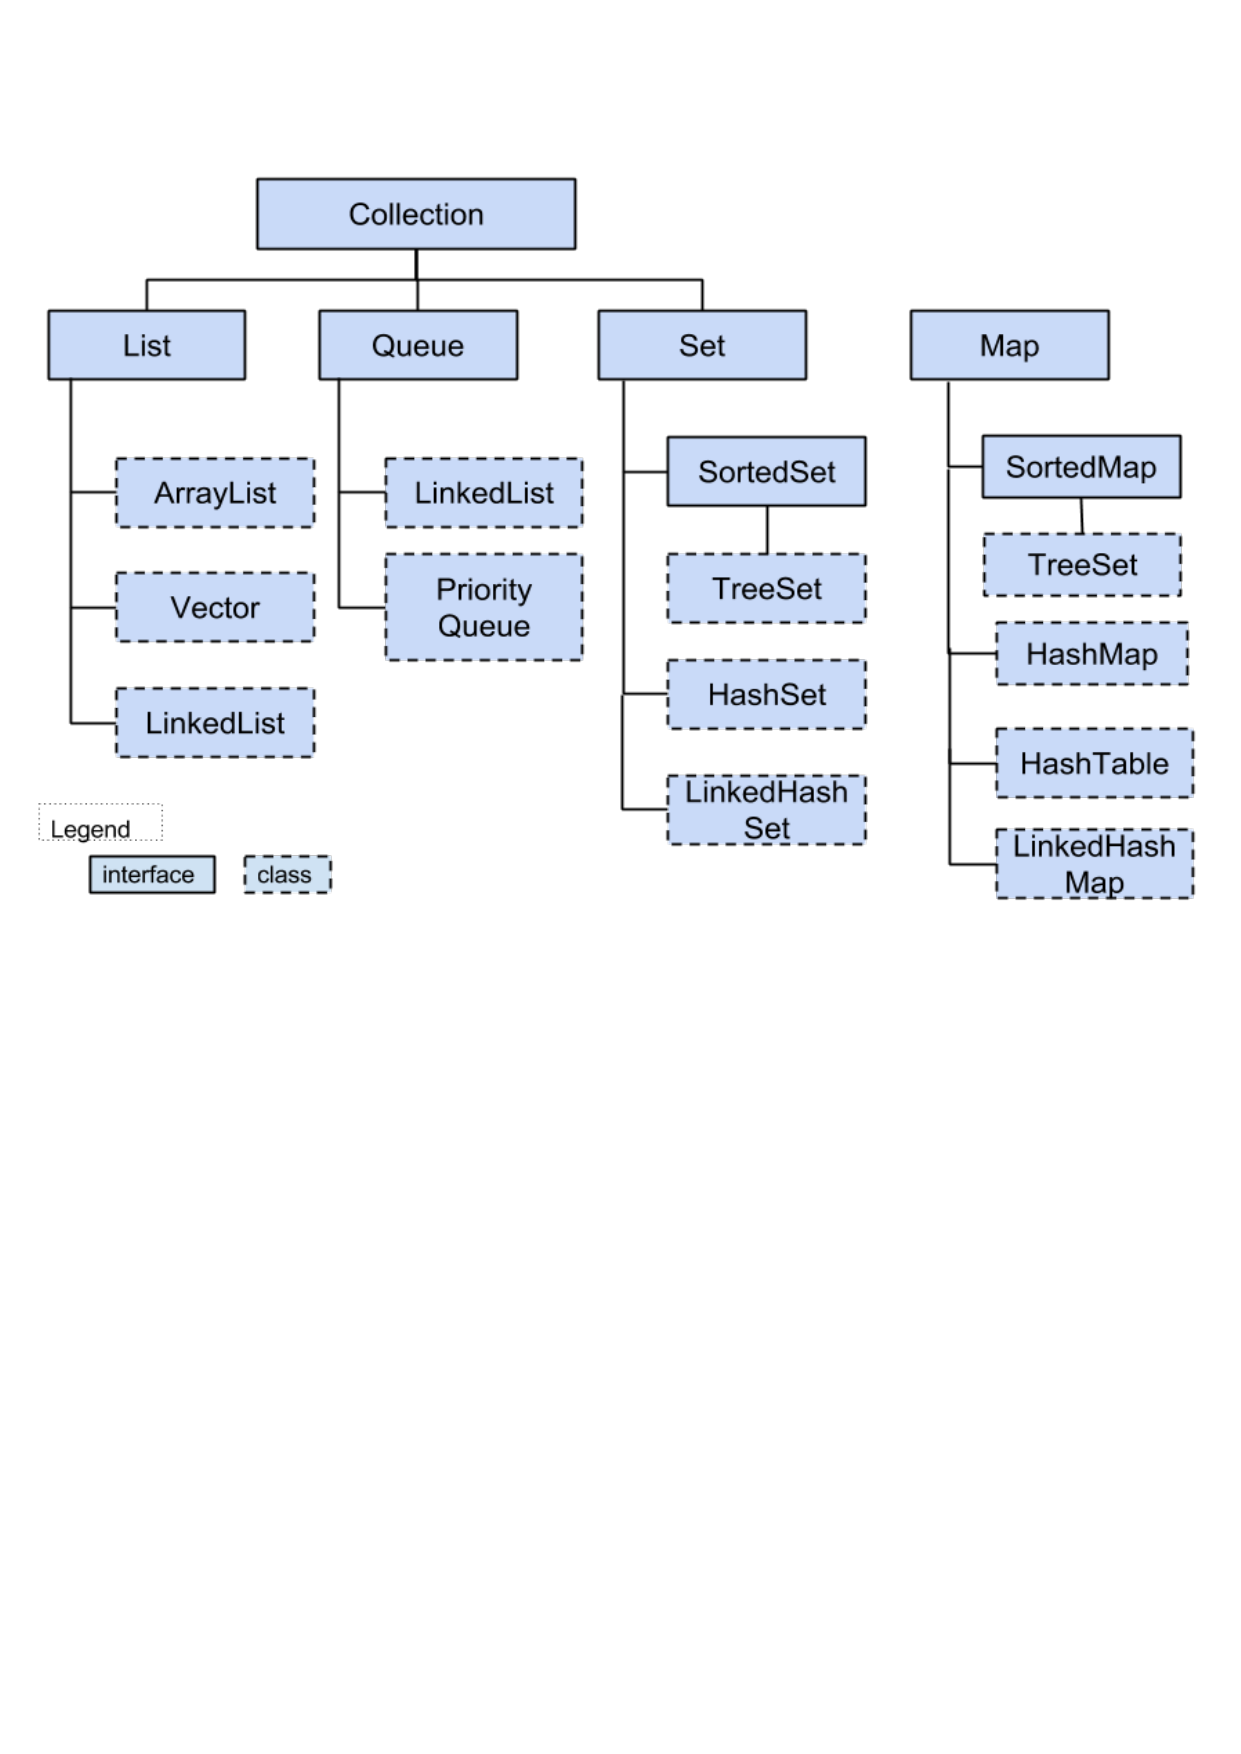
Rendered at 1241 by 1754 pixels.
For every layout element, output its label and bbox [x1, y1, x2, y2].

picture [0, 118, 1241, 927]
